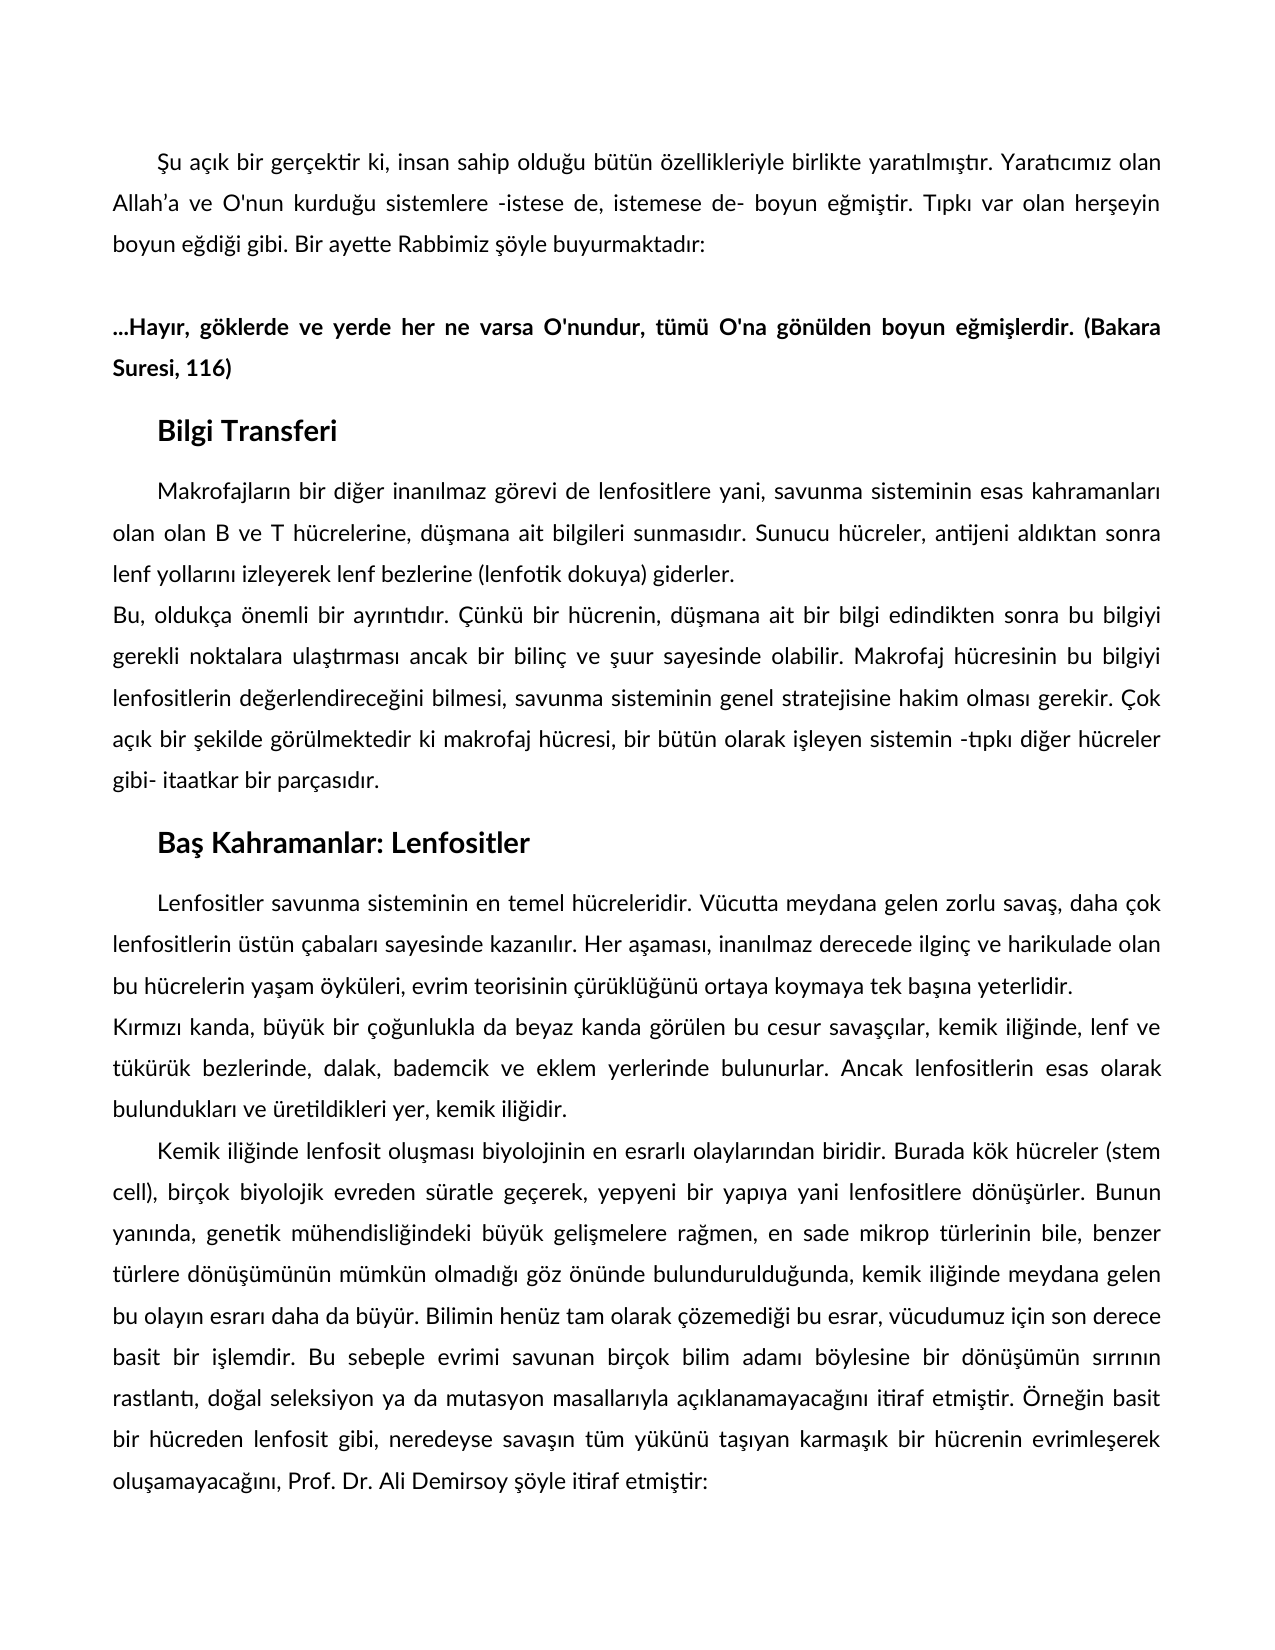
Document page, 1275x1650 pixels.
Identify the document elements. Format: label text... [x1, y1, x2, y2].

text Lenfositler savunma sisteminin en temel hücreleridir. Vücutta meydana gelen zorlu savaş, daha çok lenfositlerin üstün çabaları sayesinde kazanılır. Her aşaması, inanılmaz derecede ilginç ve harikulade olan bu hücrelerin yaşam öyküleri, evrim teorisinin çürüklüğünü ortaya koymaya tek başına yeterlidir. [112, 889, 1162, 999]
text Kemik iliğinde lenfosit oluşması biyolojinin en esrarlı olaylarından biridir. Burada kök hücreler (stem cell), birçok biyolojik evreden süratle geçerek, yepyeni bir yapıya yani lenfositlere dönüşürler. Bunun yanında, genetik mühendisliğindeki büyük gelişmelere rağmen, en sade mikrop türlerinin bile, benzer türlere dönüşümünün mümkün olmadığı göz önünde bulundurulduğunda, kemik iliğinde meydana gelen bu olayın esrarı daha da büyür. Bilimin henüz tam olarak çözemediği bu esrar, vücudumuz için son derece basit bir işlemdir. Bu sebeple evrimi savunan birçok bilim adamı böylesine bir dönüşümün sırrının rastlantı, doğal seleksiyon ya da mutasyon masallarıyla açıklanamayacağını itiraf etmiştir. Örneğin basit bir hücreden lenfosit gibi, neredeyse savaşın tüm yükünü taşıyan karmaşık bir hücrenin evrimleşerek oluşamayacağını, Prof. Dr. Ali Demirsoy şöyle itiraf etmiştir: [112, 1137, 1162, 1494]
text Bu, oldukça önemli bir ayrıntıdır. Çünkü bir hücrenin, düşmana ait bir bilgi edindikten sonra bu bilgiyi gerekli noktalara ulaştırması ancak bir bilinç ve şuur sayesinde olabilir. Makrofaj hücresinin bu bilgiyi lenfositlerin değerlendireceğini bilmesi, savunma sisteminin genel stratejisine hakim olması gerekir. Çok açık bir şekilde görülmektedir ki makrofaj hücresi, bir bütün olarak işleyen sistemin -tıpkı diğer hücreler gibi- itaatkar bir parçasıdır. [112, 601, 1162, 793]
text Makrofajların bir diğer inanılmaz görevi de lenfositlere yani, savunma sisteminin esas kahramanları olan olan B ve T hücrelerine, düşmana ait bilgileri sunmasıdır. Sunucu hücreler, antijeni aldıktan sonra lenf yollarını izleyerek lenf bezlerine (lenfotik dokuya) giderler. [112, 477, 1162, 587]
text ...Hayır, göklerde ve yerde her ne varsa O'nundur, tümü O'na gönülden boyun eğmişlerdir. (Bakara Suresi, 116) [112, 313, 1162, 381]
text Baş Kahramanlar: Lenfositler [112, 825, 1162, 860]
text Kırmızı kanda, büyük bir çoğunlukla da beyaz kanda görülen bu cesur savaşçılar, kemik iliğinde, lenf ve tükürük bezlerinde, dalak, bademcik ve eklem yerlerinde bulunurlar. Ancak lenfositlerin esas olarak bulundukları ve üretildikleri yer, kemik iliğidir. [112, 1013, 1162, 1123]
text Şu açık bir gerçektir ki, insan sahip olduğu bütün özellikleriyle birlikte yaratılmıştır. Yaratıcımız olan Allah’a ve O'nun kurduğu sistemlere -istese de, istemese de- boyun eğmiştir. Tıpkı var olan herşeyin boyun eğdiği gibi. Bir ayette Rabbimiz şöyle buyurmaktadır: [112, 148, 1162, 258]
text Bilgi Transferi [112, 413, 1162, 448]
